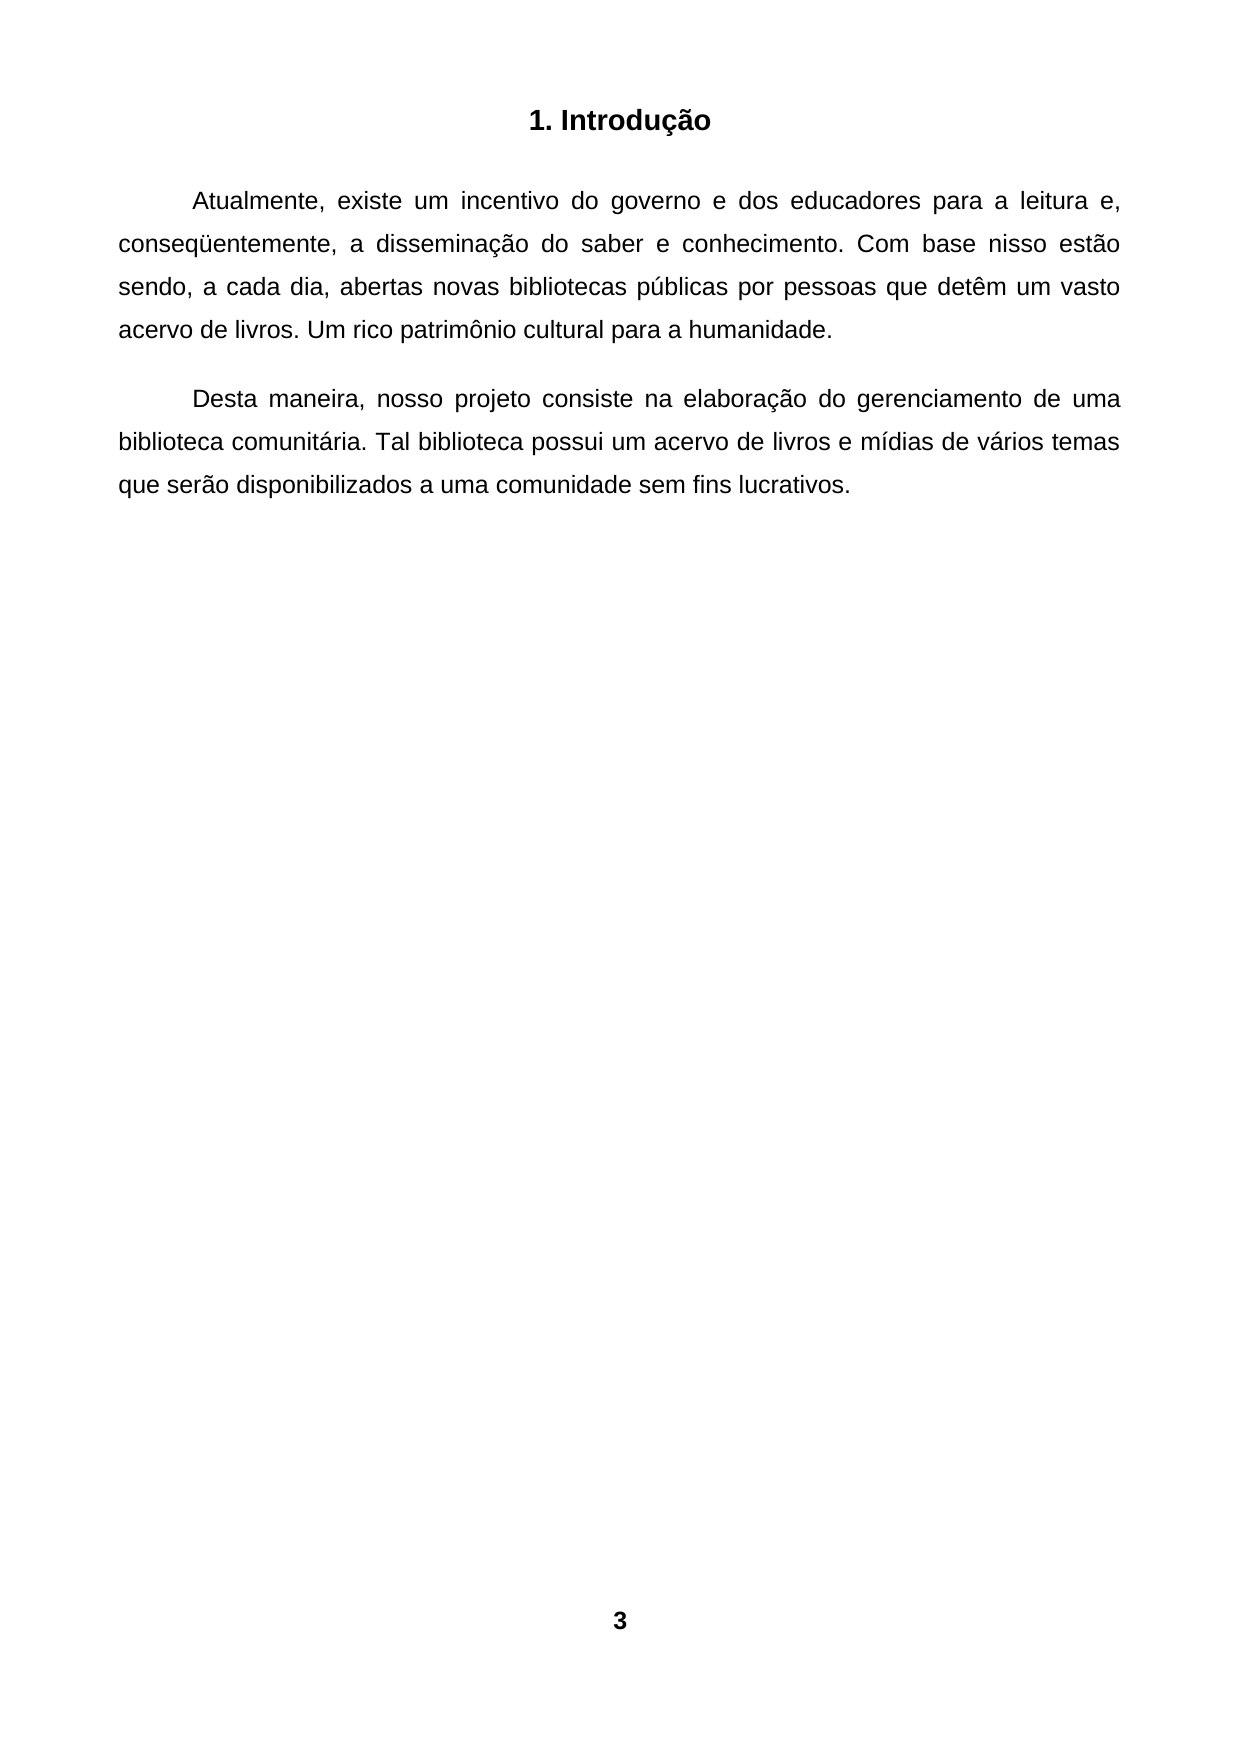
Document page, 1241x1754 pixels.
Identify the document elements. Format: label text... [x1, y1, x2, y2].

text Atualmente, existe um incentivo do governo e dos educadores para a leitura e, conseqüentemente, a disseminação do saber e conhecimento. Com base nisso estão sendo, a cada dia, abertas novas bibliotecas públicas por pessoas que detêm um vasto acervo de livros. Um rico patrimônio cultural para a humanidade. [118, 186, 1122, 344]
text 1. Introdução [118, 103, 1122, 136]
text Desta maneira, nosso projeto consiste na elaboração do gerenciamento de uma biblioteca comunitária. Tal biblioteca possui um acervo de livros e mídias de vários temas que serão disponibilizados a uma comunidade sem fins lucrativos. [118, 384, 1122, 499]
